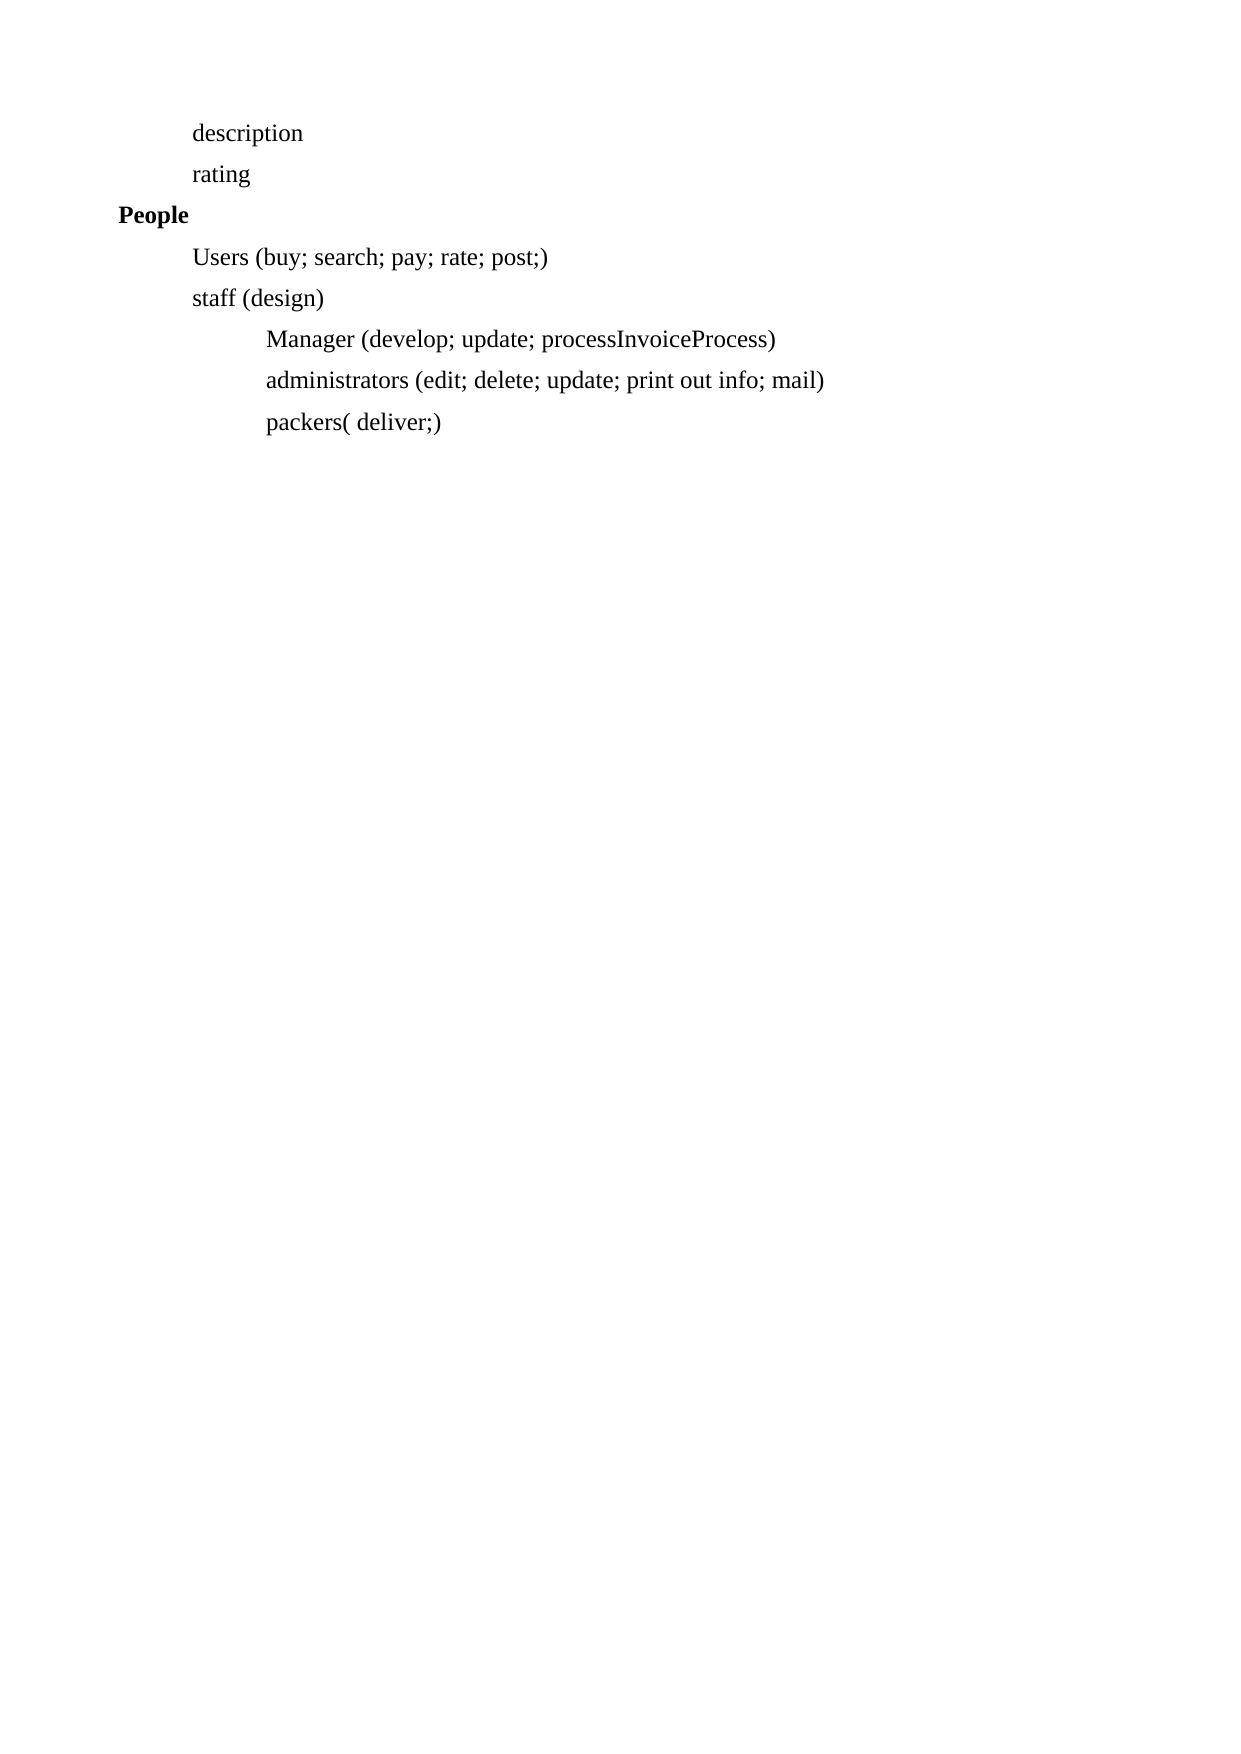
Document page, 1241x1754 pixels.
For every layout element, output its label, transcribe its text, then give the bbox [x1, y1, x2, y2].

text administrators (edit; delete; update; print out info; mail) [118, 366, 1122, 394]
text Manager (develop; update; processInvoiceProcess) [118, 324, 1122, 353]
text description [118, 118, 1122, 147]
text staff (design) [118, 283, 1122, 312]
text People [118, 201, 1122, 229]
text packers( deliver;) [118, 407, 1122, 436]
text rating [118, 159, 1122, 188]
text Users (buy; search; pay; rate; post;) [118, 242, 1122, 271]
